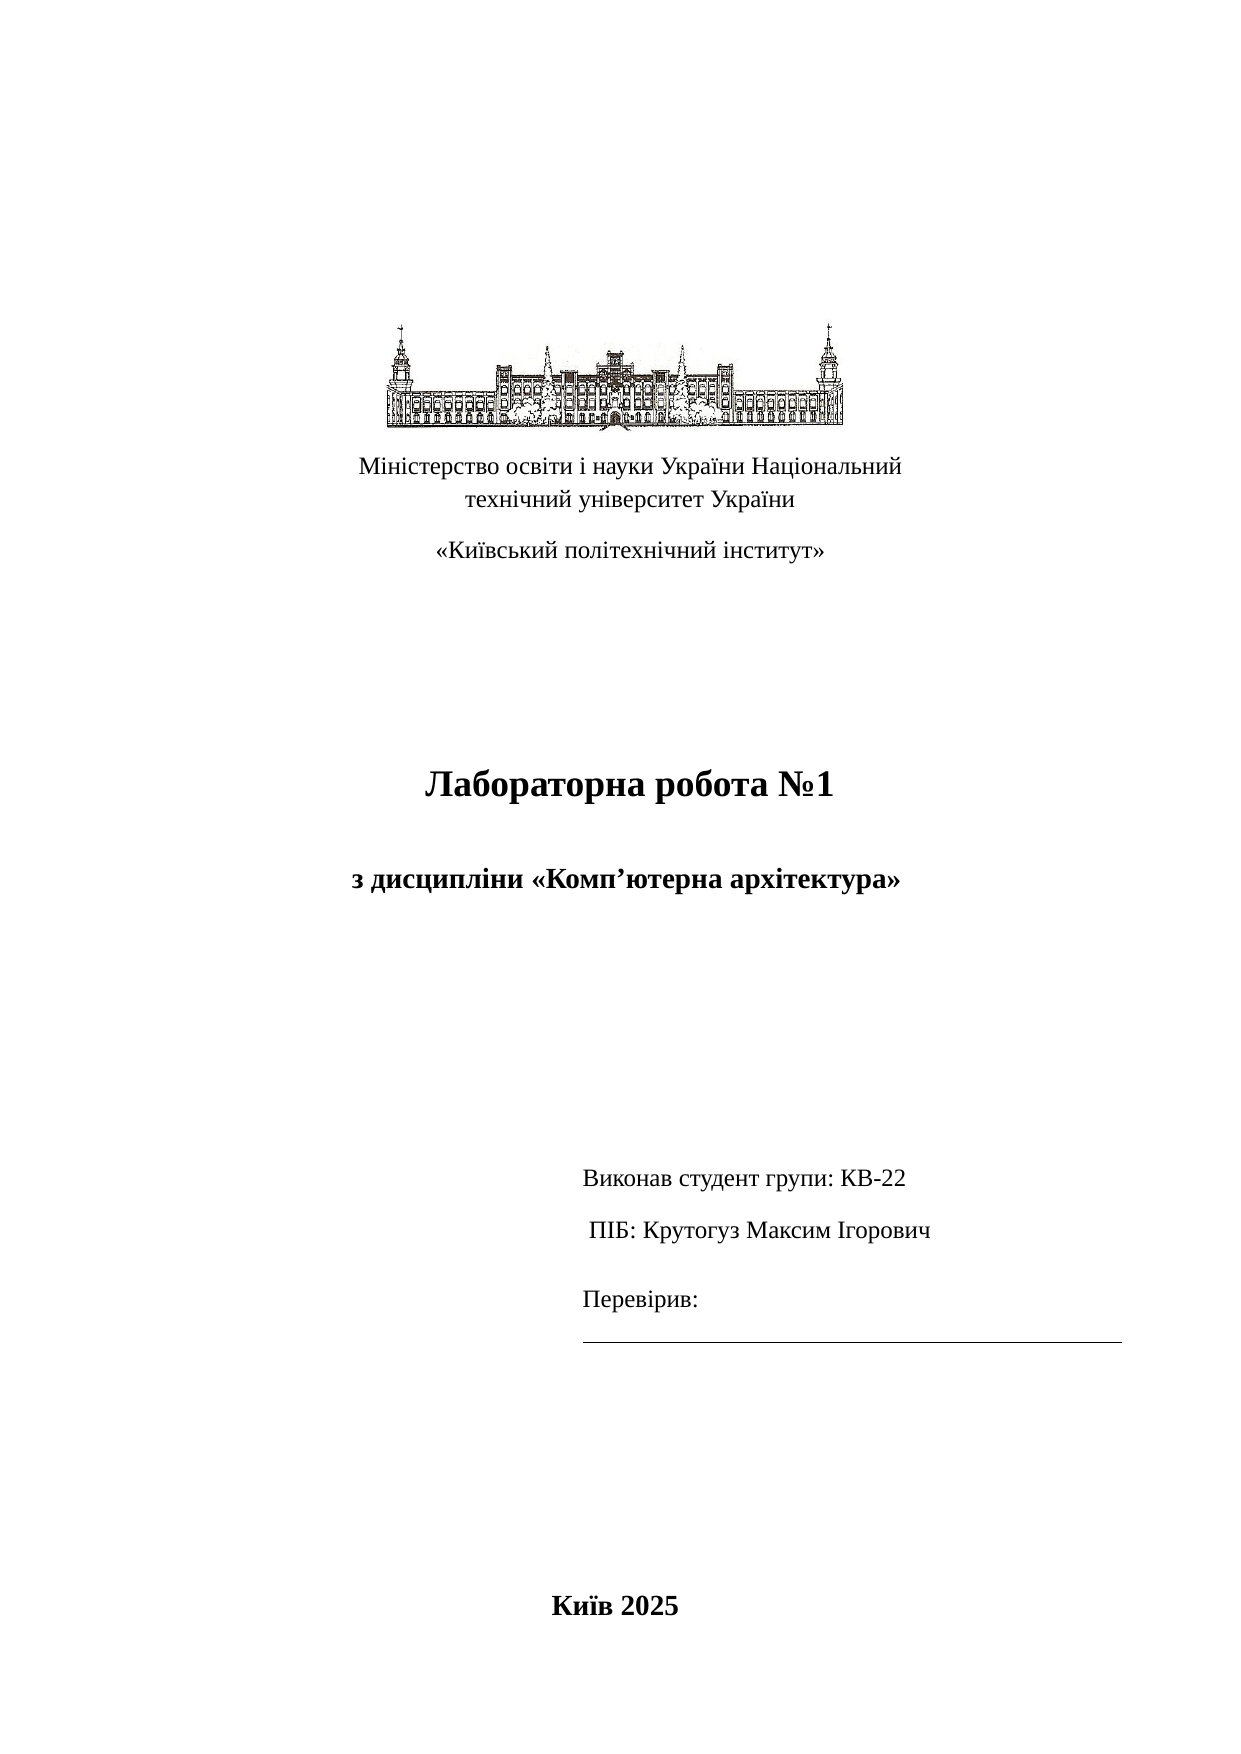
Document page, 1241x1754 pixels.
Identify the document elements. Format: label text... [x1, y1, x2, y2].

text з дисципліни «Комп’ютерна архітектура» [131, 861, 1122, 894]
title Лабораторна робота №1 [148, 761, 1112, 804]
text Міністерство освіти і науки України Національний технічний університет України [330, 451, 930, 513]
text Виконав студент групи: КВ-22 [582, 1163, 1107, 1191]
picture [384, 318, 849, 433]
text Перевірив: [582, 1284, 1122, 1342]
text Київ 2025 [118, 1588, 1112, 1621]
text ПІБ: Крутогуз Максим Ігорович [582, 1215, 1107, 1244]
text «Київський політехнічний інститут» [148, 532, 1112, 565]
